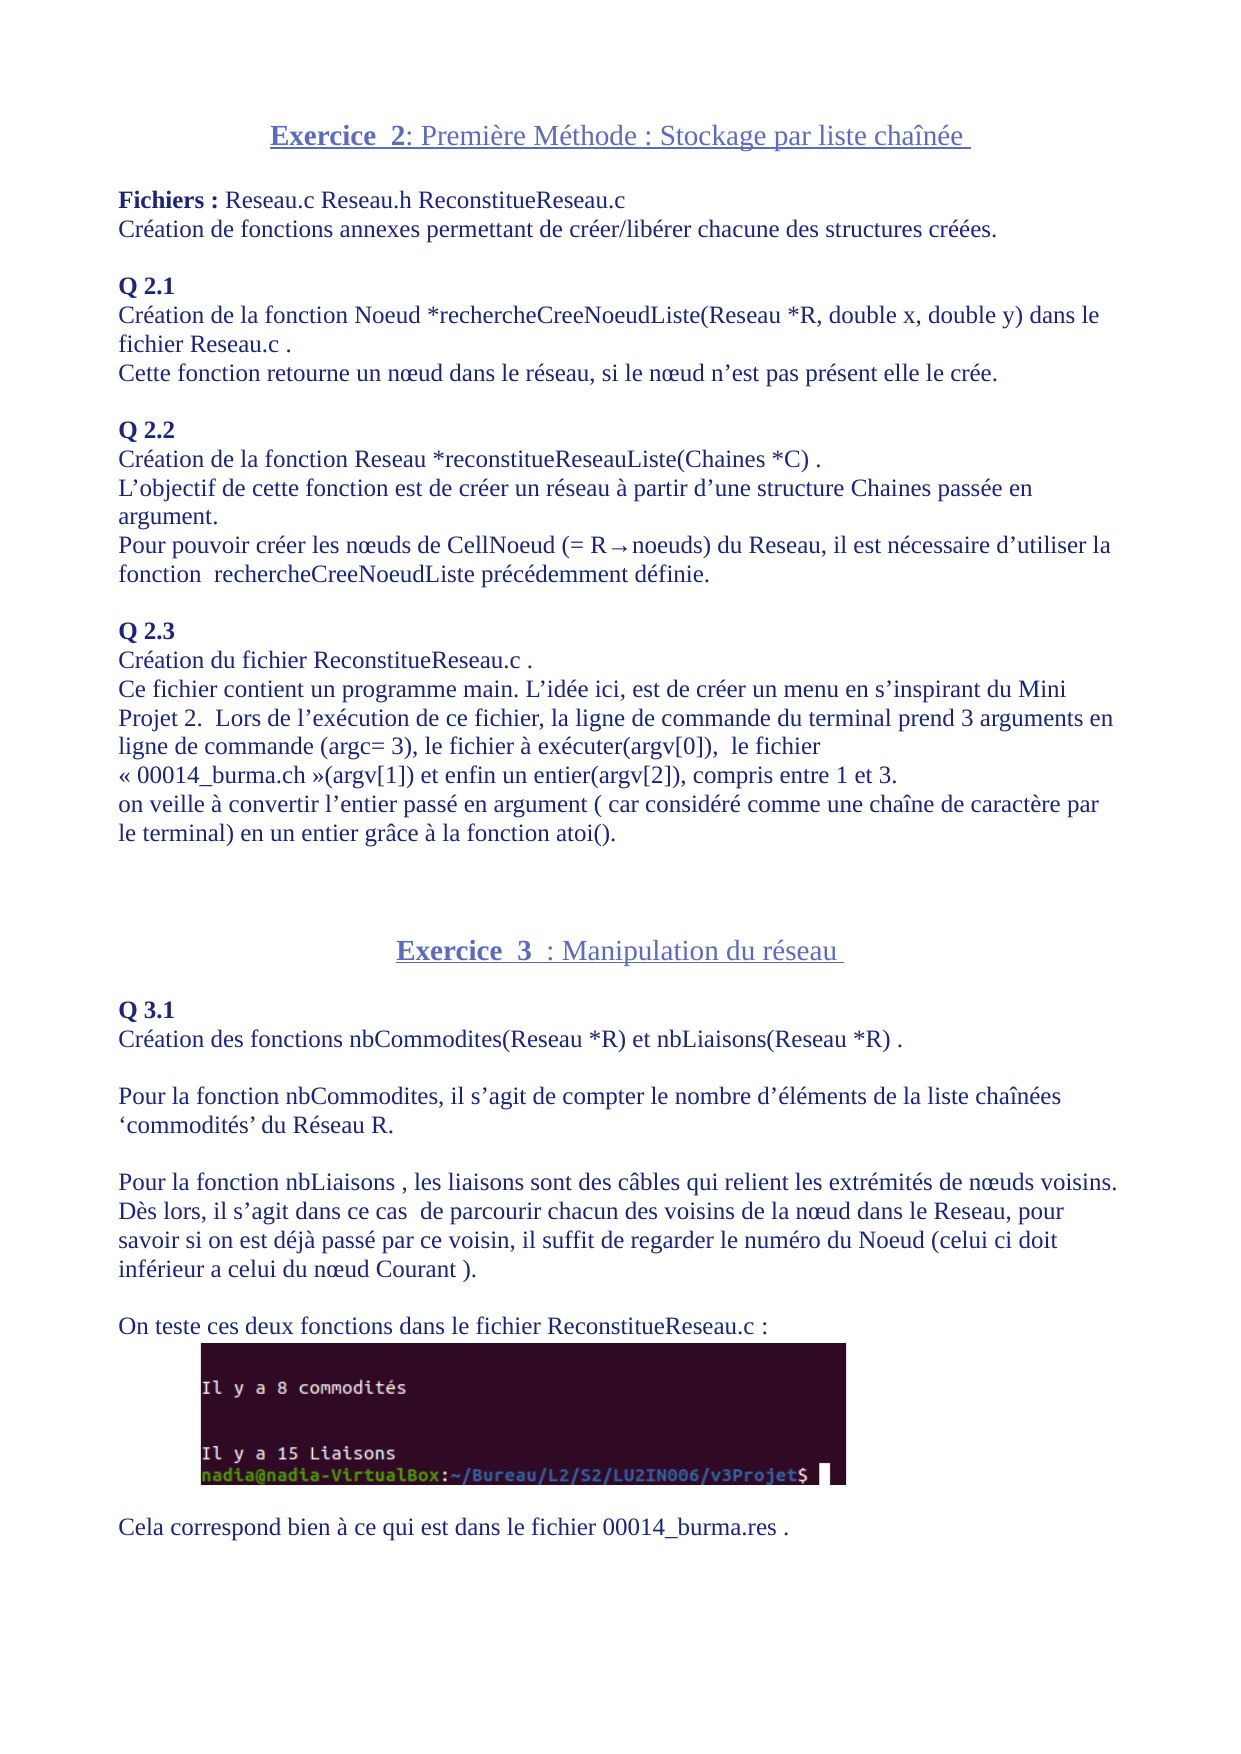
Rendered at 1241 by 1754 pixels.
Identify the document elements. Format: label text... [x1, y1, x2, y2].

text On teste ces deux fonctions dans le fichier ReconstitueReseau.c : [118, 1311, 1122, 1340]
text Q 2.2 [118, 415, 1122, 444]
text Exercice 3 : Manipulation du réseau [118, 933, 1122, 966]
text L’objectif de cette fonction est de créer un réseau à partir d’une structure Chaines passée en argument. [118, 473, 1122, 530]
text Q 3.1 [118, 995, 1122, 1024]
text Création des fonctions nbCommodites(Reseau *R) et nbLiaisons(Reseau *R) . [118, 1024, 1122, 1052]
text Q 2.1 [118, 271, 1122, 300]
text Pour pouvoir créer les nœuds de CellNoeud (= R→noeuds) du Reseau, il est nécessaire d’utiliser la fonction rechercheCreeNoeudListe précédemment définie. [118, 530, 1122, 588]
text Création du fichier ReconstitueReseau.c . [118, 645, 1122, 674]
text Création de fonctions annexes permettant de créer/libérer chacune des structures créées. [118, 214, 1122, 243]
text Cette fonction retourne un nœud dans le réseau, si le nœud n’est pas présent elle le crée. [118, 358, 1122, 386]
text Pour la fonction nbCommodites, il s’agit de compter le nombre d’éléments de la liste chaînées ‘commodités’ du Réseau R. [118, 1081, 1122, 1139]
text Pour la fonction nbLiaisons , les liaisons sont des câbles qui relient les extrémités de nœuds voisins. Dès lors, il s’agit dans ce cas de parcourir chacun des voisins de la nœud dans le Reseau, pour savoir si on est déjà passé par ce voisin, il suffit de regarder le numéro du Noeud (celui ci doit inférieur a celui du nœud Courant ). [118, 1167, 1122, 1282]
text Q 2.3 [118, 616, 1122, 645]
text Création de la fonction Noeud *rechercheCreeNoeudListe(Reseau *R, double x, double y) dans le fichier Reseau.c . [118, 300, 1122, 358]
text Cela correspond bien à ce qui est dans le fichier 00014_burma.res . [118, 1512, 1122, 1541]
text Création de la fonction Reseau *reconstitueReseauListe(Chaines *C) . [118, 444, 1122, 473]
text Ce fichier contient un programme main. L’idée ici, est de créer un menu en s’inspirant du Mini Projet 2. Lors de l’exécution de ce fichier, la ligne de commande du terminal prend 3 arguments en ligne de commande (argc= 3), le fichier à exécuter(argv[0]), le fichier « 00014_burma.ch »(argv[1]) et enfin un entier(argv[2]), compris entre 1 et 3. [118, 674, 1122, 789]
picture [200, 1343, 847, 1485]
text Exercice 2: Première Méthode : Stockage par liste chaînée [118, 118, 1122, 152]
text Fichiers : Reseau.c Reseau.h ReconstitueReseau.c [118, 185, 1122, 214]
text on veille à convertir l’entier passé en argument ( car considéré comme une chaîne de caractère par le terminal) en un entier grâce à la fonction atoi(). [118, 789, 1122, 846]
